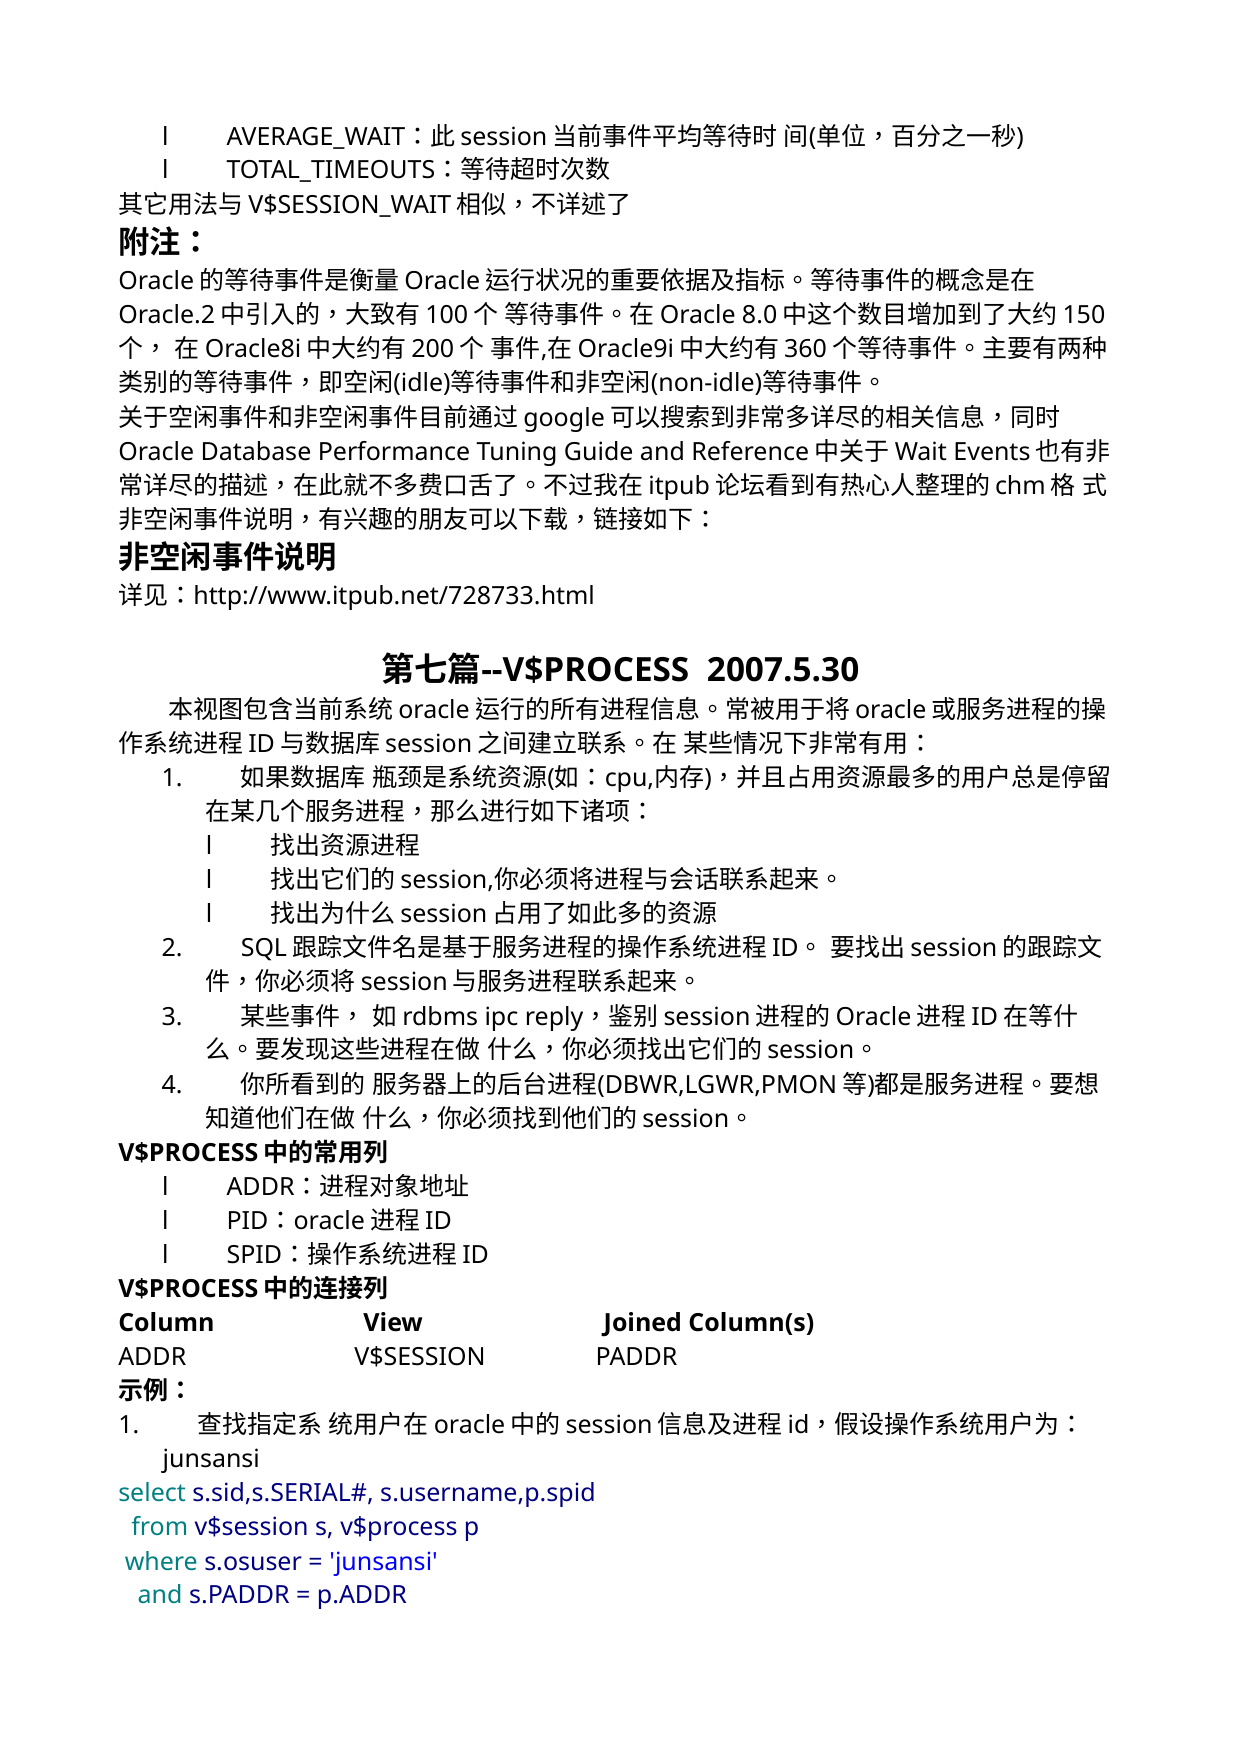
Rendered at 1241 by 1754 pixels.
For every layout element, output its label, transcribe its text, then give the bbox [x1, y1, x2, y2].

text from v$session s, v$process p [118, 1509, 1122, 1543]
text 2. SQL跟踪文件名是基于服务进程的操作系统进程ID。 要找出session的跟踪文件，你必须将session与服务进程联系起来。 [161, 930, 1122, 998]
text where s.osuser = 'junsansi' [118, 1543, 1122, 1577]
text Column View Joined Column(s) [118, 1305, 1122, 1339]
text l AVERAGE_WAIT：此session当前事件平均等待时 间(单位，百分之一秒) [162, 118, 1122, 152]
text 1. 查找指定系 统用户在oracle中的session信息及进程id，假设操作系统用户为：junsansi [118, 1407, 1122, 1475]
text 1. 如果数据库 瓶颈是系统资源(如：cpu,内存)，并且占用资源最多的用户总是停留在某几个服务进程，那么进行如下诸项： [161, 760, 1122, 828]
text 本视图包含当前系统oracle运行的所有进程信息。常被用于将oracle或服务进程的操作系统进程ID与数据库session之间建立联系。在 某些情况下非常有用： [118, 692, 1122, 760]
text 详见：http://www.itpub.net/728733.html [118, 578, 1122, 612]
text l 找出资源进程 [206, 828, 1122, 862]
text l PID：oracle进程ID [162, 1202, 1122, 1237]
text l 找出它们的session,你必须将进程与会话联系起来。 [206, 862, 1122, 896]
text and s.PADDR = p.ADDR [118, 1577, 1122, 1611]
text 第七篇--V$PROCESS 2007.5.30 [118, 646, 1122, 692]
text l TOTAL_TIMEOUTS：等待超时次数 [162, 152, 1122, 186]
text V$PROCESS中的连接列 [118, 1271, 1122, 1305]
text l 找出为什么session占用了如此多的资源 [206, 896, 1122, 930]
text l SPID：操作系统进程ID [162, 1237, 1122, 1271]
text ADDR V$SESSION PADDR [118, 1339, 1122, 1373]
text 示例： [118, 1373, 1122, 1407]
text select s.sid,s.SERIAL#, s.username,p.spid [118, 1475, 1122, 1509]
text 3. 某些事件， 如rdbms ipc reply，鉴别session进程的Oracle进程ID在等什么。要发现这些进程在做 什么，你必须找出它们的session。 [161, 998, 1122, 1066]
text 4. 你所看到的 服务器上的后台进程(DBWR,LGWR,PMON等)都是服务进程。要想知道他们在做 什么，你必须找到他们的session。 [161, 1066, 1122, 1134]
text l ADDR：进程对象地址 [162, 1168, 1122, 1202]
text Oracle Database Performance Tuning Guide and Reference中关于Wait Events也有非常详尽的描述，在此就不多费口舌了。不过我在itpub论坛看到有热心人整理的chm格 式非空闲事件说明，有兴趣的朋友可以下载，链接如下： [118, 433, 1122, 535]
text 附注： [118, 220, 1122, 263]
text 非空闲事件说明 [118, 535, 1122, 578]
text Oracle的等待事件是衡量Oracle运行状况的重要依据及指标。等待事件的概念是在Oracle.2中引入的，大致有100个 等待事件。在Oracle 8.0中这个数目增加到了大约150个， 在Oracle8i中大约有200个 事件,在Oracle9i中大约有360个等待事件。主要有两种类别的等待事件，即空闲(idle)等待事件和非空闲(non-idle)等待事件。 [118, 263, 1122, 399]
text 其它用法与V$SESSION_WAIT相似，不详述了 [118, 186, 1122, 220]
text V$PROCESS中的常用列 [118, 1134, 1122, 1168]
text 关于空闲事件和非空闲事件目前通过google可以搜索到非常多详尽的相关信息，同时 [118, 399, 1122, 433]
